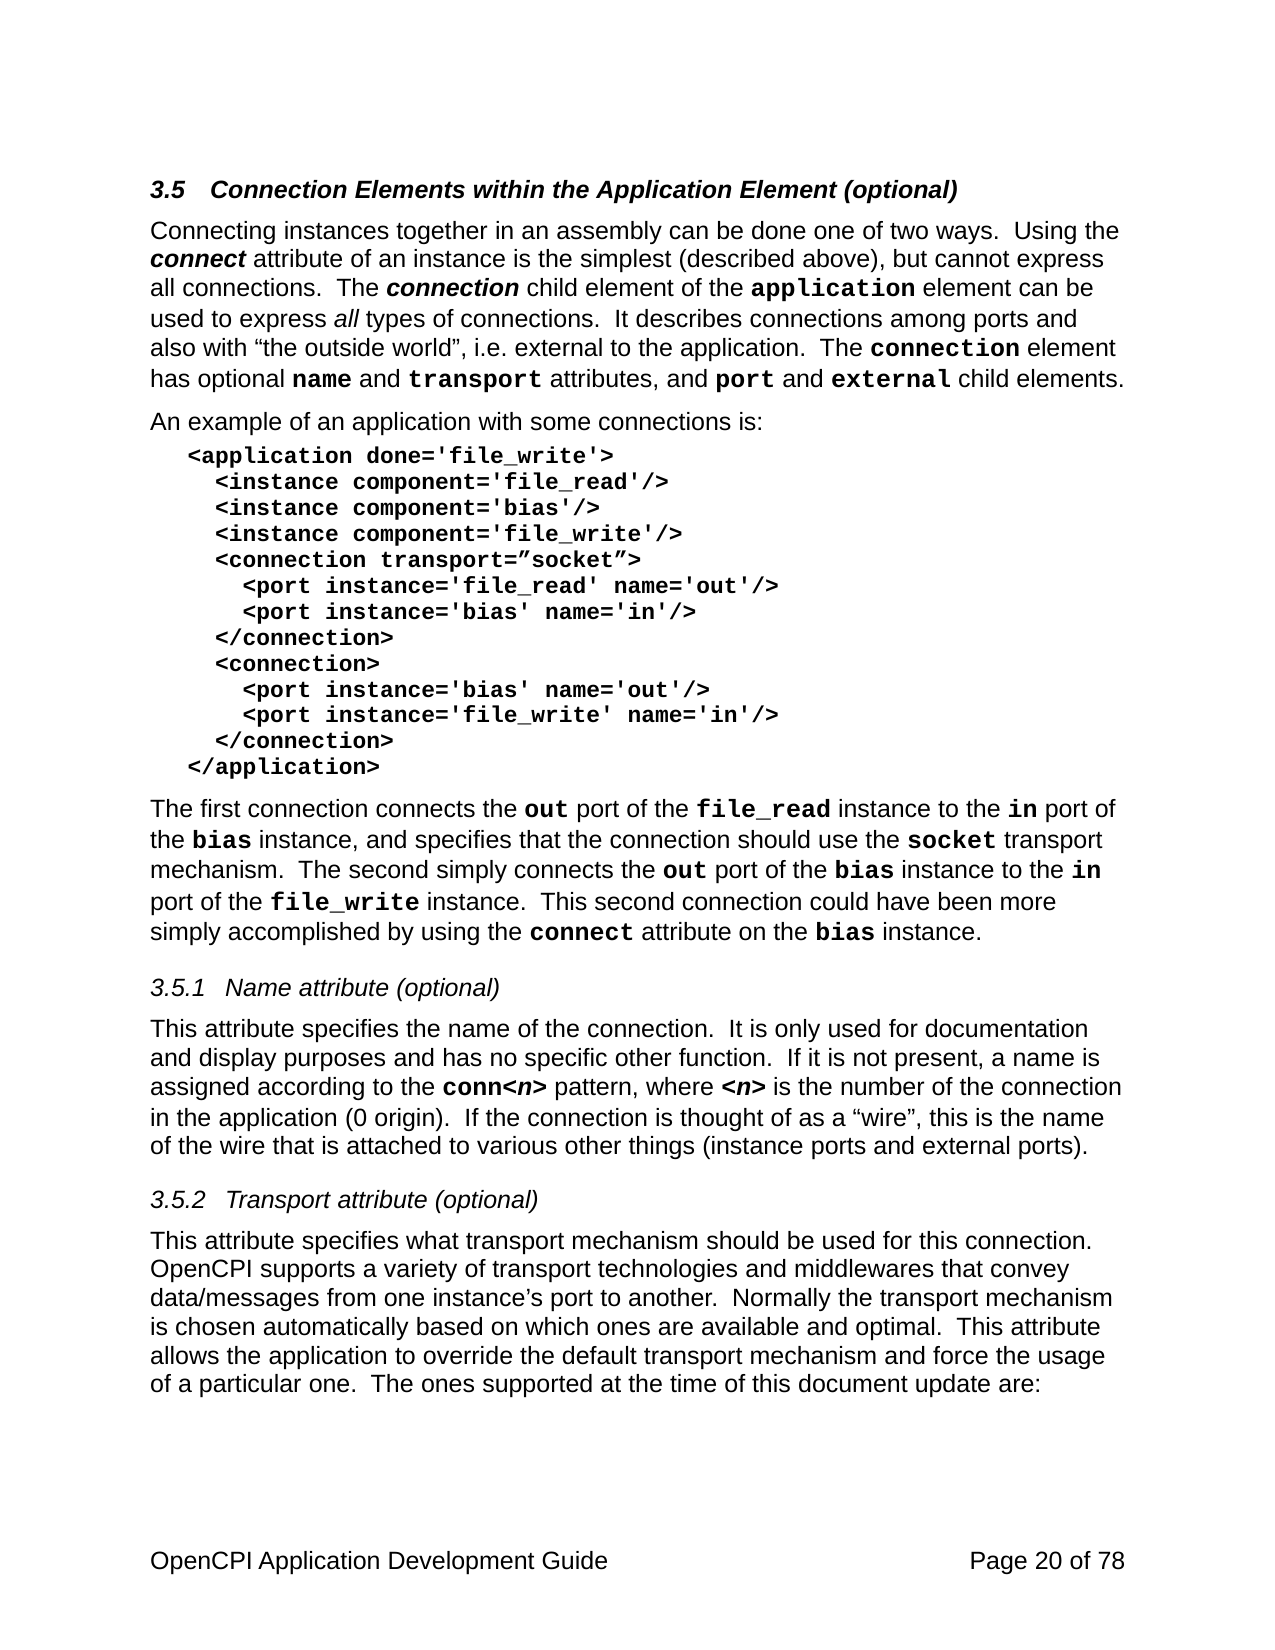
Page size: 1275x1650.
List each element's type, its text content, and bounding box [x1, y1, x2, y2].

text This attribute specifies the name of the connection. It is only used for documentation and display purposes and has no specific other function. If it is not present, a name is assigned according to the conn<n> pattern, where <n> is the number of the connection in the application (0 origin). If the connection is thought of as a “wire”, this is the name of the wire that is attached to various other things (instance ports and external ports). [150, 1014, 1125, 1160]
subtitle Transport attribute (optional) [150, 1185, 1125, 1214]
text This attribute specifies what transport mechanism should be used for this connection. OpenCPI supports a variety of transport technologies and middlewares that convey data/messages from one instance’s port to another. Normally the transport mechanism is chosen automatically based on which ones are available and optimal. This attribute allows the application to override the default transport mechanism and force the usage of a particular one. The ones supported at the time of this document update are: [150, 1226, 1125, 1398]
text Connecting instances together in an assembly can be done one of two ways. Using the connect attribute of an instance is the simplest (described above), but cannot express all connections. The connection child element of the application element can be used to express all types of connections. It describes connections among ports and also with “the outside world”, i.e. external to the application. The connection element has optional name and transport attributes, and port and external child elements. [150, 216, 1125, 395]
text An example of an application with some connections is: [150, 407, 1125, 436]
subtitle Connection Elements within the Application Element (optional) [150, 175, 1125, 204]
text <application done='file_write'> <instance component='file_read'/> <instance component='bias'/> <instance component='file_write'/> <connection transport=”socket”> <port instance='file_read' name='out'/> <port instance='bias' name='in'/> </connection> <connection> <port instance='bias' name='out'/> <port instance='file_write' name='in'/> </connection> </application> [187, 444, 1125, 782]
subtitle Name attribute (optional) [150, 973, 1125, 1002]
text The first connection connects the out port of the file_read instance to the in port of the bias instance, and specifies that the connection should use the socket transport mechanism. The second simply connects the out port of the bias instance to the in port of the file_write instance. This second connection could have been more simply accomplished by using the connect attribute on the bias instance. [150, 794, 1125, 948]
